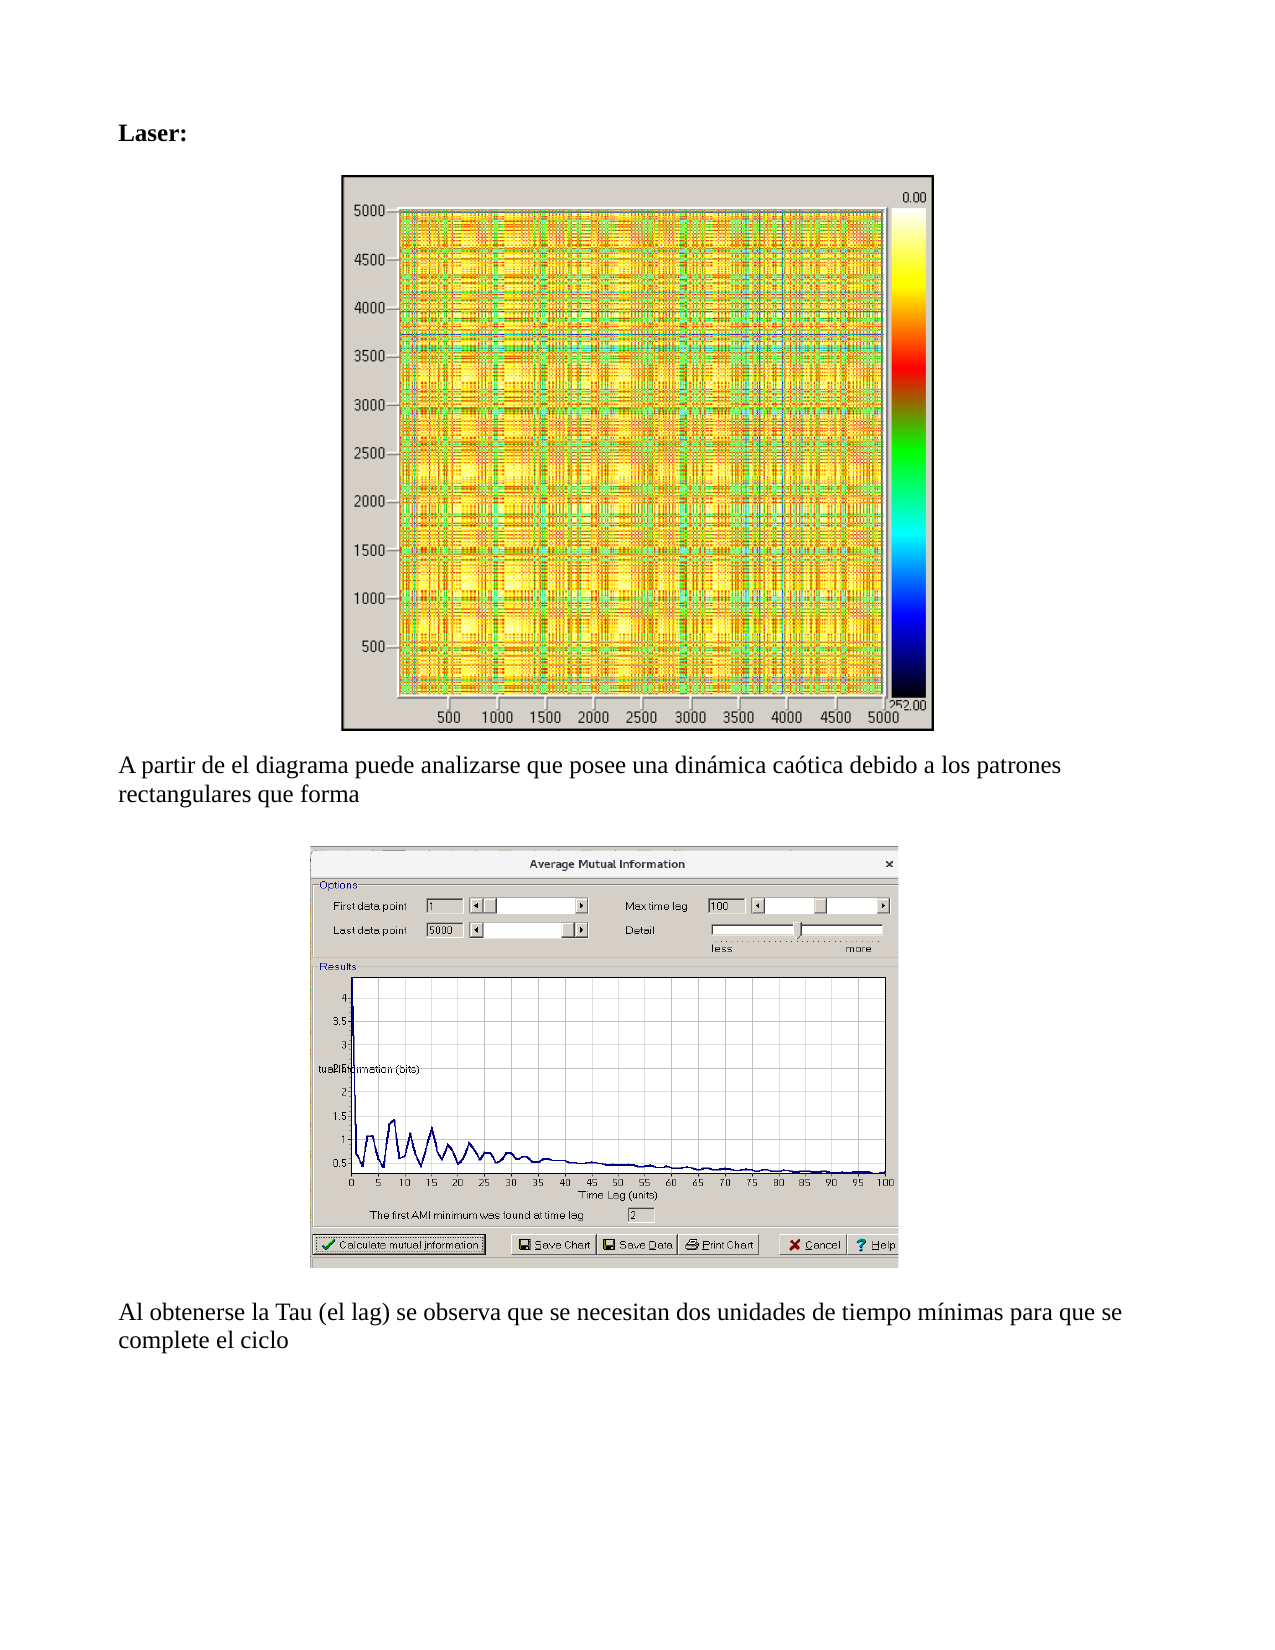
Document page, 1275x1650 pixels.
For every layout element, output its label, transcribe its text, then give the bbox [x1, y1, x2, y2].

picture [341, 175, 934, 731]
text A partir de el diagrama puede analizarse que posee una dinámica caótica debido a los patrones rectangulares que forma [118, 751, 1157, 808]
text Al obtenerse la Tau (el lag) se observa que se necesitan dos unidades de tiempo mínimas para que se complete el ciclo [118, 1297, 1157, 1354]
text Laser: [118, 118, 1157, 147]
picture [310, 846, 899, 1268]
